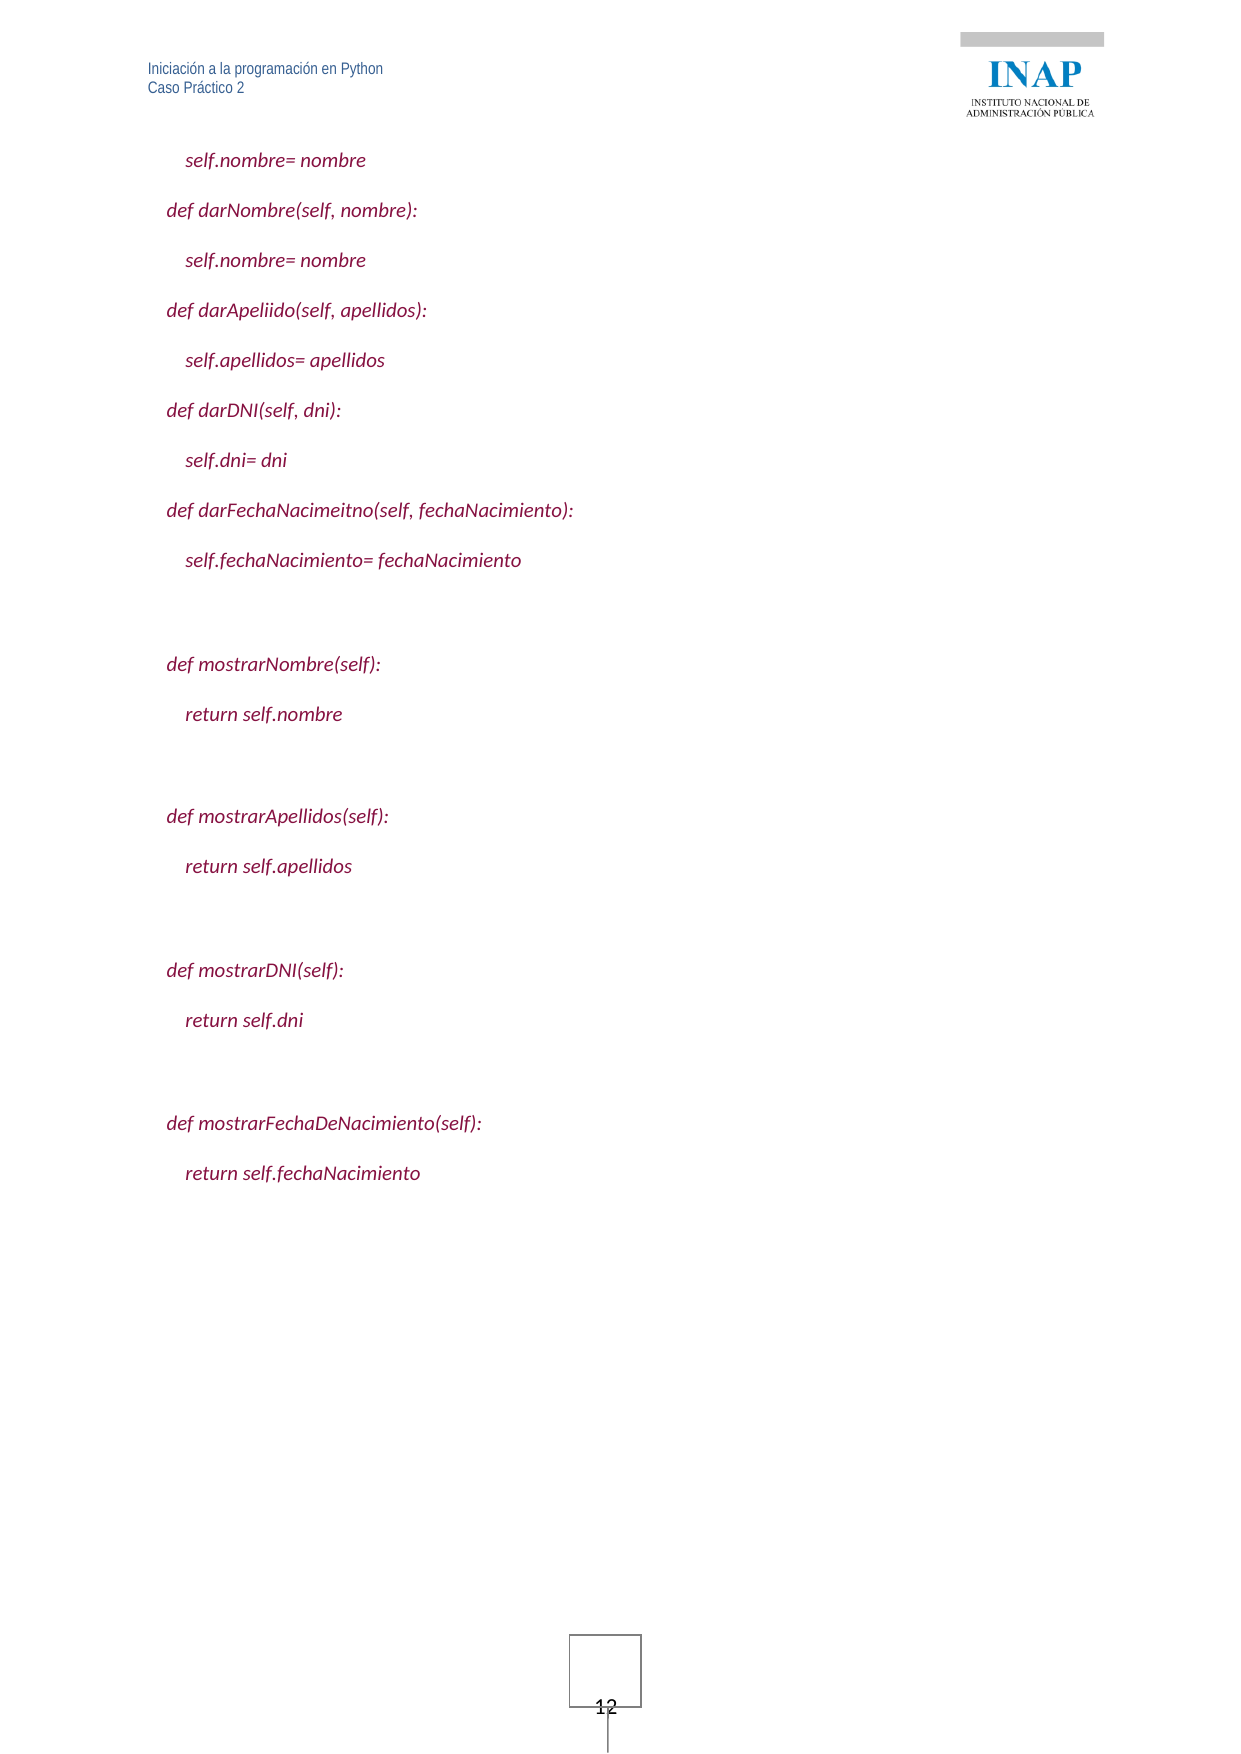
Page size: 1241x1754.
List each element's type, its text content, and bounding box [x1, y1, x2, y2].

text def mostrarFechaDeNacimiento(self): [148, 1110, 1063, 1135]
text def darFechaNacimeitno(self, fechaNacimiento): [148, 498, 1063, 523]
text def darApeliido(self, apellidos): [148, 298, 1063, 323]
text return self.nombre [148, 701, 1063, 726]
text def mostrarApellidos(self): [148, 804, 1063, 829]
text self.dni= dni [148, 448, 1063, 473]
text return self.dni [148, 1007, 1063, 1032]
text self.nombre= nombre [148, 248, 1063, 273]
text self.apellidos= apellidos [148, 348, 1063, 373]
picture [960, 32, 1105, 134]
text return self.apellidos [148, 854, 1063, 879]
text return self.fechaNacimiento [148, 1160, 1063, 1185]
text self.fechaNacimiento= fechaNacimiento [148, 548, 1063, 573]
text def darDNI(self, dni): [148, 398, 1063, 423]
text def mostrarDNI(self): [148, 957, 1063, 982]
text def mostrarNombre(self): [148, 651, 1063, 676]
text def darNombre(self, nombre): [148, 198, 1063, 223]
text self.nombre= nombre [148, 148, 1063, 173]
